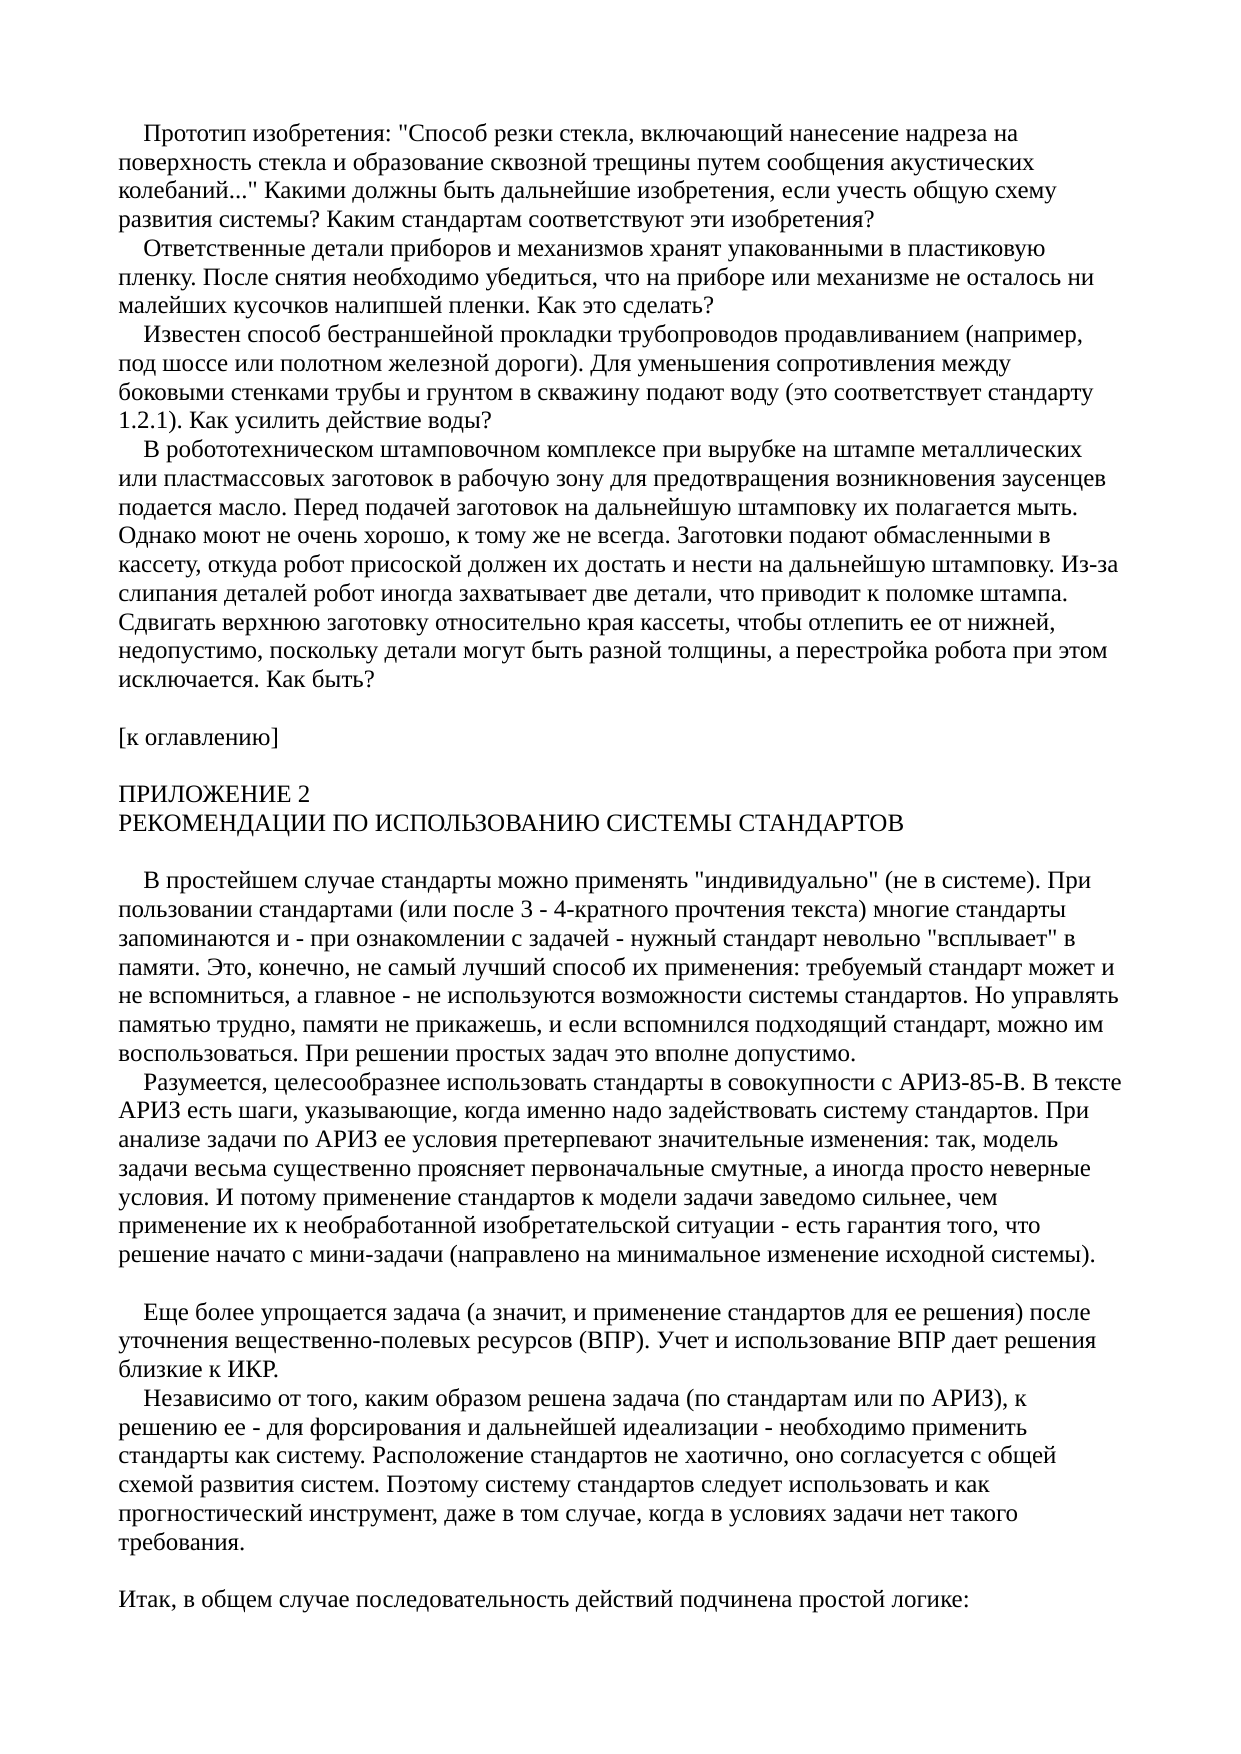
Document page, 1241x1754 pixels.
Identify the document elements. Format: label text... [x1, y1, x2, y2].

text Разумеется, целесообразнее использовать стандарты в совокупности с АРИЗ-85-В. В тексте АРИЗ есть шаги, указывающие, когда именно надо задействовать систему стандартов. При анализе задачи по АРИЗ ее условия претерпевают значительные изменения: так, модель задачи весьма существенно проясняет первоначальные смутные, а иногда просто неверные условия. И потому применение стандартов к модели задачи заведомо сильнее, чем применение их к необработанной изобретательской ситуации - есть гарантия того, что решение начато с мини-задачи (направлено на минимальное изменение исходной системы). [118, 1067, 1122, 1268]
text РЕКОМЕНДАЦИИ ПО ИСПОЛЬЗОВАНИЮ СИСТЕМЫ СТАНДАРТОВ [118, 808, 1122, 837]
text В простейшем случае стандарты можно применять "индивидуально" (не в системе). При пользовании стандартами (или после 3 - 4-кратного прочтения текста) многие стандарты запоминаются и - при ознакомлении с задачей - нужный стандарт невольно "всплывает" в памяти. Это, конечно, не самый лучший способ их применения: требуемый стандарт может и не вспомниться, а главное - не используются возможности системы стандартов. Но управлять памятью трудно, памяти не прикажешь, и если вспомнился подходящий стандарт, можно им воспользоваться. При решении простых задач это вполне допустимо. [118, 866, 1122, 1067]
text Независимо от того, каким образом решена задача (по стандартам или по АРИЗ), к решению ее - для форсирования и дальнейшей идеализации - необходимо применить стандарты как систему. Расположение стандартов не хаотично, оно согласуется с общей схемой развития систем. Поэтому систему стандартов следует использовать и как прогностический инструмент, даже в том случае, когда в условиях задачи нет такого требования. [118, 1383, 1122, 1556]
text [к оглавлению] [118, 722, 1122, 751]
text Еще более упрощается задача (а значит, и применение стандартов для ее решения) после уточнения вещественно-полевых ресурсов (ВПР). Учет и использование ВПР дает решения близкие к ИКР. [118, 1297, 1122, 1383]
text Ответственные детали приборов и механизмов хранят упакованными в пластиковую пленку. После снятия необходимо убедиться, что на приборе или механизме не осталось ни малейших кусочков налипшей пленки. Как это сделать? [118, 233, 1122, 319]
text В робототехническом штамповочном комплексе при вырубке на штампе металлических или пластмассовых заготовок в рабочую зону для предотвращения возникновения заусенцев подается масло. Перед подачей заготовок на дальнейшую штамповку их полагается мыть. Однако моют не очень хорошо, к тому же не всегда. Заготовки подают обмасленными в кассету, откуда робот присоской должен их достать и нести на дальнейшую штамповку. Из-за слипания деталей робот иногда захватывает две детали, что приводит к поломке штампа. Сдвигать верхнюю заготовку относительно края кассеты, чтобы отлепить ее от нижней, недопустимо, поскольку детали могут быть разной толщины, а перестройка робота при этом исключается. Как быть? [118, 434, 1122, 693]
text Известен способ бестраншейной прокладки трубопроводов продавливанием (например, под шоссе или полотном железной дороги). Для уменьшения сопротивления между боковыми стенками трубы и грунтом в скважину подают воду (это соответствует стандарту 1.2.1). Как усилить действие воды? [118, 319, 1122, 434]
text Итак, в общем случае последовательность действий подчинена простой логике: [118, 1584, 1122, 1613]
text Прототип изобретения: "Способ резки стекла, включающий нанесение надреза на поверхность стекла и образование сквозной трещины путем сообщения акустических колебаний..." Какими должны быть дальнейшие изобретения, если учесть общую схему развития системы? Каким стандартам соответствуют эти изобретения? [118, 118, 1122, 233]
text ПРИЛОЖЕНИЕ 2 [118, 779, 1122, 808]
